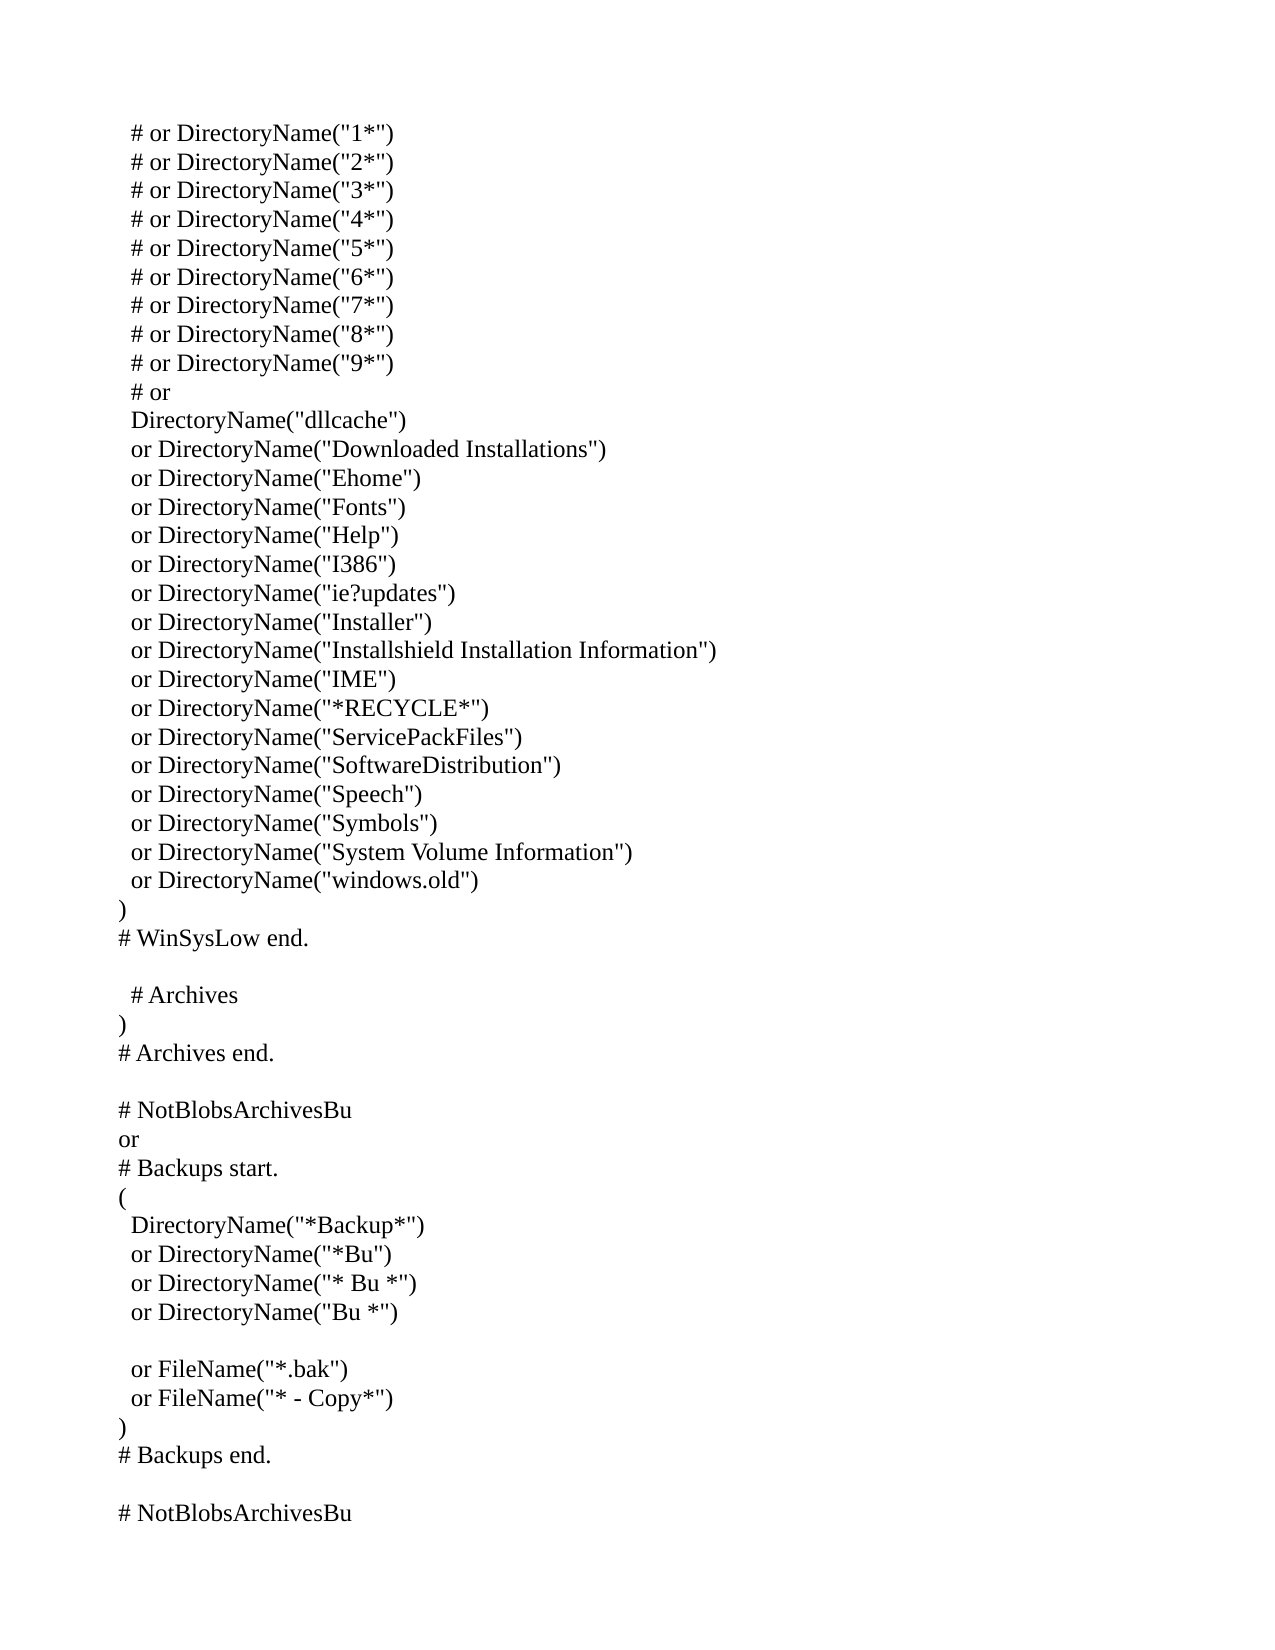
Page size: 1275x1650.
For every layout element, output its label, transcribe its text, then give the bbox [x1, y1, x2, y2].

text ) [118, 1412, 1157, 1441]
text ) [118, 894, 1157, 923]
text or DirectoryName("Bu *") [118, 1297, 1157, 1326]
text # Archives end. [118, 1038, 1157, 1067]
text # or DirectoryName("9*") [118, 348, 1157, 377]
text # Backups start. [118, 1153, 1157, 1182]
text # or DirectoryName("7*") [118, 291, 1157, 319]
text or DirectoryName("*RECYCLE*") [118, 693, 1157, 722]
text # or DirectoryName("3*") [118, 176, 1157, 204]
text or FileName("*.bak") [118, 1354, 1157, 1383]
text or DirectoryName("Help") [118, 521, 1157, 549]
text # or DirectoryName("1*") [118, 118, 1157, 147]
text # or DirectoryName("4*") [118, 204, 1157, 233]
text or DirectoryName("Fonts") [118, 492, 1157, 521]
text or DirectoryName("Installer") [118, 607, 1157, 636]
text or DirectoryName("Downloaded Installations") [118, 434, 1157, 463]
text or DirectoryName("Ehome") [118, 463, 1157, 492]
text or DirectoryName("ServicePackFiles") [118, 722, 1157, 751]
text # or DirectoryName("8*") [118, 319, 1157, 348]
text or DirectoryName("Symbols") [118, 808, 1157, 837]
text or DirectoryName("SoftwareDistribution") [118, 751, 1157, 779]
text # NotBlobsArchivesBu [118, 1096, 1157, 1124]
text or DirectoryName("* Bu *") [118, 1268, 1157, 1297]
text # or DirectoryName("5*") [118, 233, 1157, 262]
text or FileName("* - Copy*") [118, 1383, 1157, 1412]
text or [118, 1124, 1157, 1153]
text or DirectoryName("windows.old") [118, 866, 1157, 894]
text DirectoryName("*Backup*") [118, 1211, 1157, 1239]
text or DirectoryName("ie?updates") [118, 578, 1157, 607]
text # or [118, 377, 1157, 406]
text # or DirectoryName("2*") [118, 147, 1157, 176]
text # or DirectoryName("6*") [118, 262, 1157, 291]
text # WinSysLow end. [118, 923, 1157, 952]
text DirectoryName("dllcache") [118, 406, 1157, 434]
text or DirectoryName("Installshield Installation Information") [118, 636, 1157, 664]
text or DirectoryName("Speech") [118, 779, 1157, 808]
text or DirectoryName("*Bu") [118, 1239, 1157, 1268]
text or DirectoryName("IME") [118, 664, 1157, 693]
text or DirectoryName("I386") [118, 549, 1157, 578]
text or DirectoryName("System Volume Information") [118, 837, 1157, 866]
text # Archives [118, 981, 1157, 1009]
text ( [118, 1182, 1157, 1211]
text # NotBlobsArchivesBu [118, 1498, 1157, 1527]
text ) [118, 1009, 1157, 1038]
text # Backups end. [118, 1441, 1157, 1469]
